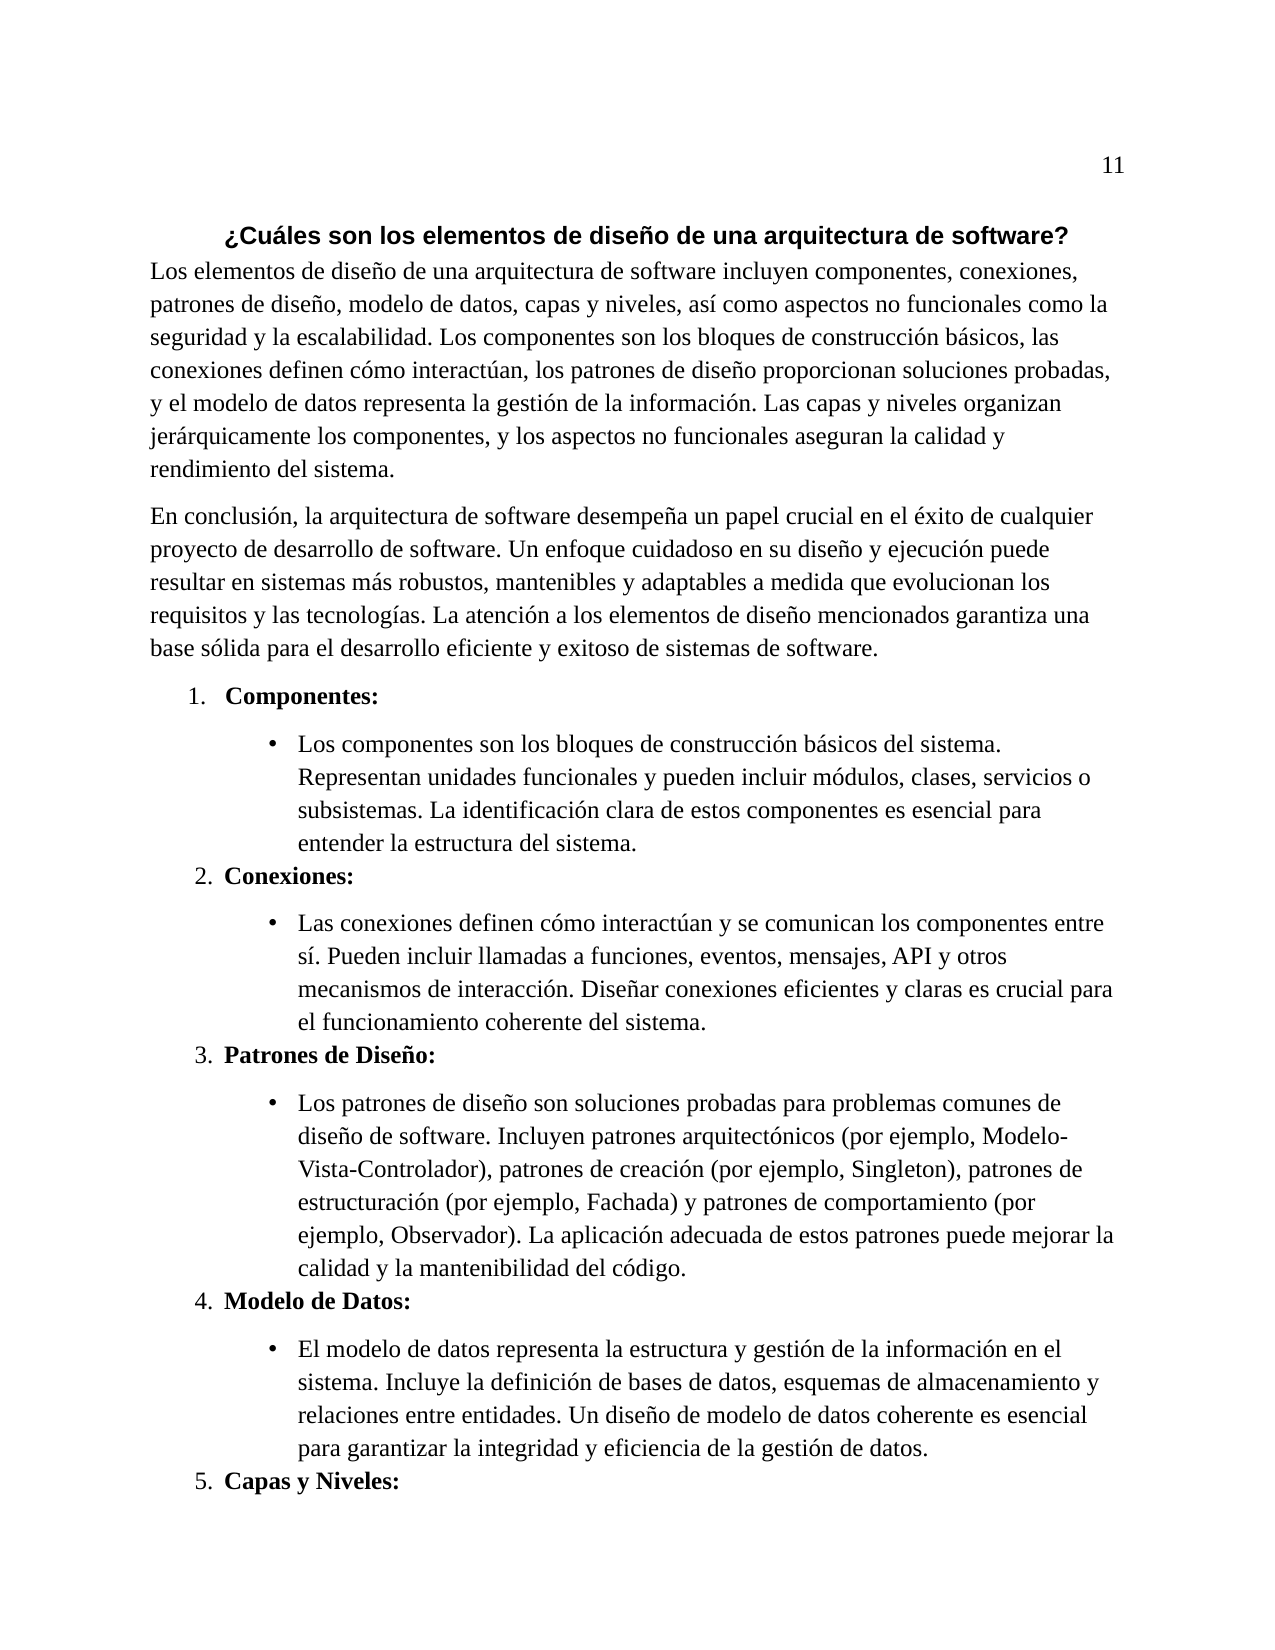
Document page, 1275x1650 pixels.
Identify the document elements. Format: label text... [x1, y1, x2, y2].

list Los patrones de diseño son soluciones probadas para problemas comunes de diseño de software. Incluyen patrones arquitectónicos (por ejemplo, Modelo-Vista-Controlador), patrones de creación (por ejemplo, Singleton), patrones de estructuración (por ejemplo, Fachada) y patrones de comportamiento (por ejemplo, Observador). La aplicación adecuada de estos patrones puede mejorar la calidad y la mantenibilidad del código. [268, 1088, 1125, 1282]
list Capas y Niveles: [194, 1466, 1125, 1495]
subtitle ¿Cuáles son los elementos de diseño de una arquitectura de software? [150, 221, 1125, 249]
text En conclusión, la arquitectura de software desempeña un papel crucial en el éxito de cualquier proyecto de desarrollo de software. Un enfoque cuidadoso en su diseño y ejecución puede resultar en sistemas más robustos, mantenibles y adaptables a medida que evolucionan los requisitos y las tecnologías. La atención a los elementos de diseño mencionados garantiza una base sólida para el desarrollo eficiente y exitoso de sistemas de software. [150, 501, 1125, 662]
list Modelo de Datos: [194, 1286, 1125, 1315]
list Componentes: [187, 681, 1125, 710]
text Los elementos de diseño de una arquitectura de software incluyen componentes, conexiones, patrones de diseño, modelo de datos, capas y niveles, así como aspectos no funcionales como la seguridad y la escalabilidad. Los componentes son los bloques de construcción básicos, las conexiones definen cómo interactúan, los patrones de diseño proporcionan soluciones probadas, y el modelo de datos representa la gestión de la información. Las capas y niveles organizan jerárquicamente los componentes, y los aspectos no funcionales aseguran la calidad y rendimiento del sistema. [150, 256, 1125, 483]
list Conexiones: [194, 861, 1125, 889]
list El modelo de datos representa la estructura y gestión de la información en el sistema. Incluye la definición de bases de datos, esquemas de almacenamiento y relaciones entre entidades. Un diseño de modelo de datos coherente es esencial para garantizar la integridad y eficiencia de la gestión de datos. [268, 1334, 1125, 1462]
list Los componentes son los bloques de construcción básicos del sistema. Representan unidades funcionales y pueden incluir módulos, clases, servicios o subsistemas. La identificación clara de estos componentes es esencial para entender la estructura del sistema. [268, 729, 1125, 857]
list Las conexiones definen cómo interactúan y se comunican los componentes entre sí. Pueden incluir llamadas a funciones, eventos, mensajes, API y otros mecanismos de interacción. Diseñar conexiones eficientes y claras es crucial para el funcionamiento coherente del sistema. [268, 908, 1125, 1036]
list Patrones de Diseño: [194, 1041, 1125, 1069]
